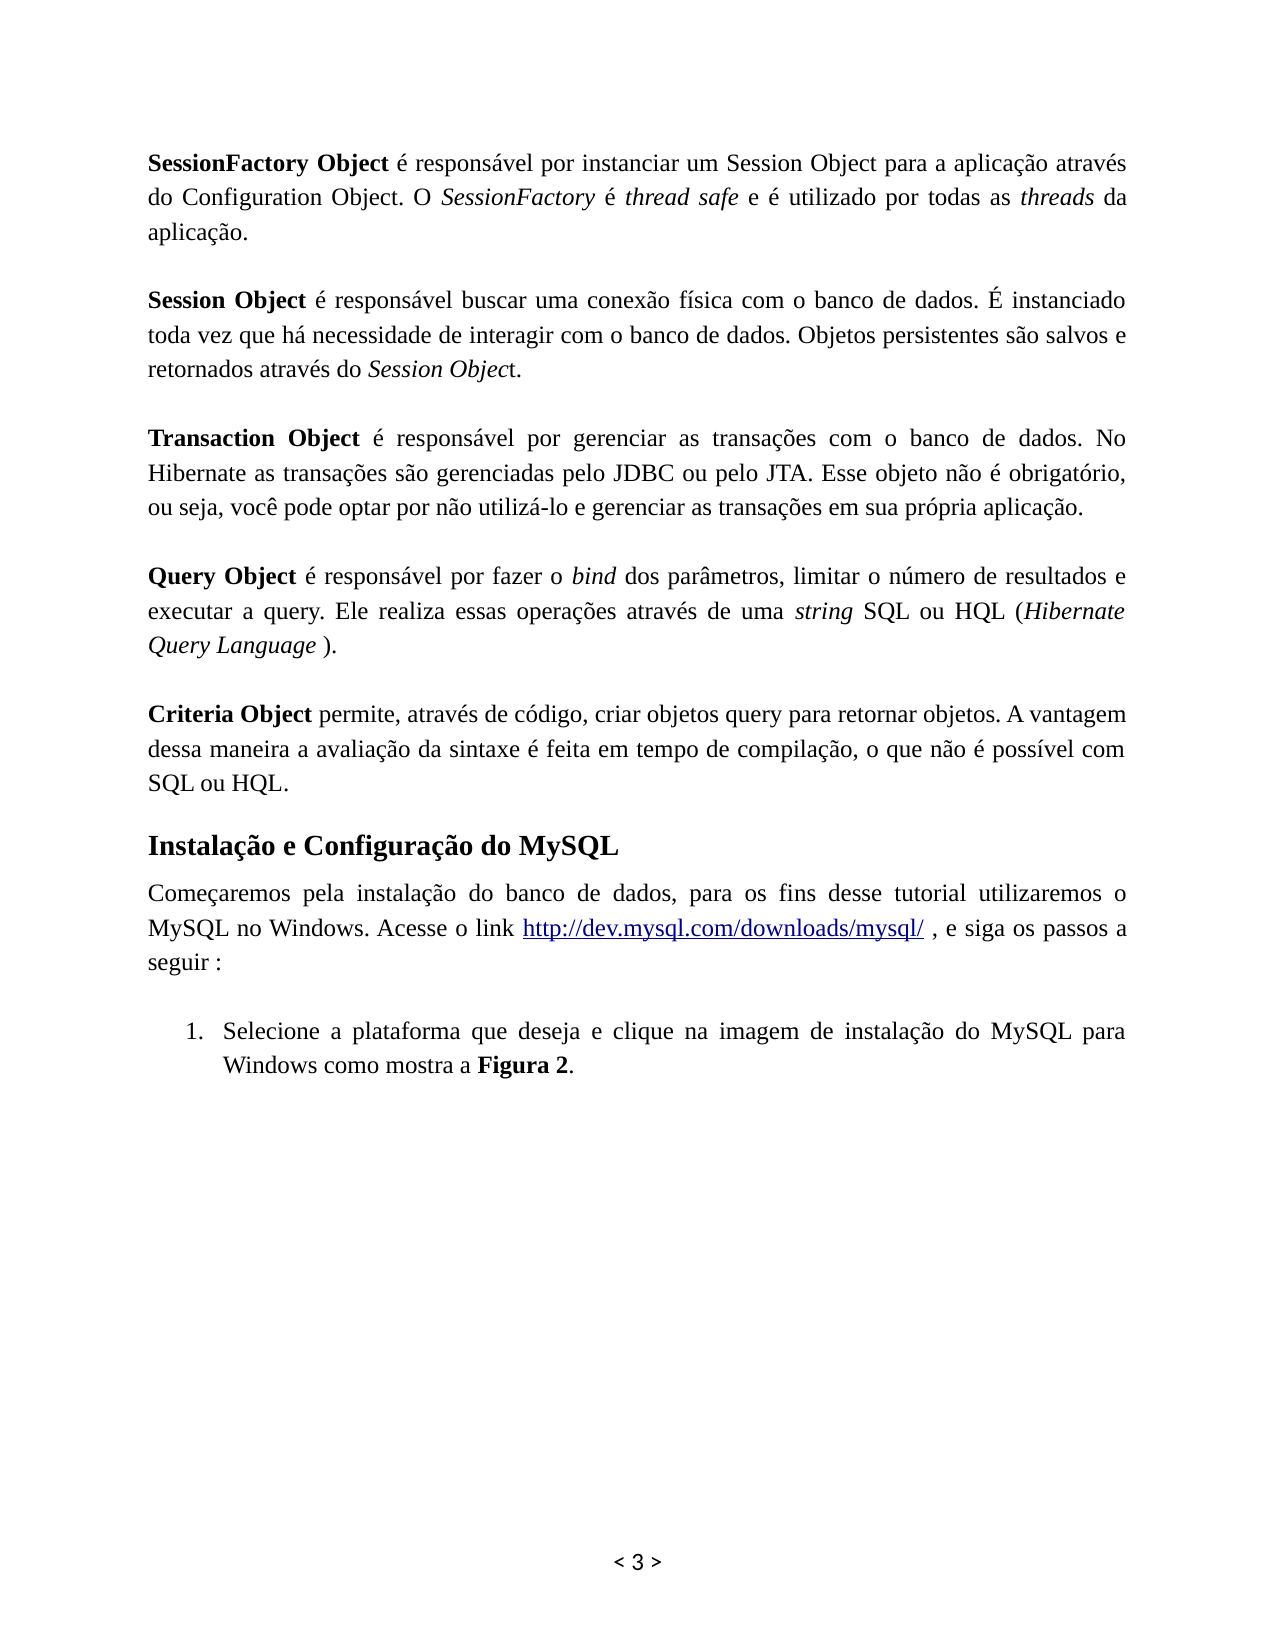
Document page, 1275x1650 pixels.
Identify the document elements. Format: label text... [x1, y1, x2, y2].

list Selecione a plataforma que deseja e clique na imagem de instalação do MySQL para Windows como mostra a Figura 2. [185, 1016, 1127, 1079]
text Transaction Object é responsável por gerenciar as transações com o banco de dados. No Hibernate as transações são gerenciadas pelo JDBC ou pelo JTA. Esse objeto não é obrigatório, ou seja, você pode optar por não utilizá-lo e gerenciar as transações em sua própria aplicação. [148, 423, 1127, 521]
text Criteria Object permite, através de código, criar objetos query para retornar objetos. A vantagem dessa maneira a avaliação da sintaxe é feita em tempo de compilação, o que não é possível com SQL ou HQL. [148, 699, 1127, 797]
text Query Object é responsável por fazer o bind dos parâmetros, limitar o número de resultados e executar a query. Ele realiza essas operações através de uma string SQL ou HQL (Hibernate Query Language ). [148, 561, 1127, 659]
text Session Object é responsável buscar uma conexão física com o banco de dados. É instanciado toda vez que há necessidade de interagir com o banco de dados. Objetos persistentes são salvos e retornados através do Session Object. [148, 286, 1127, 383]
text Instalação e Configuração do MySQL [148, 828, 1127, 861]
text SessionFactory Object é responsável por instanciar um Session Object para a aplicação através do Configuration Object. O SessionFactory é thread safe e é utilizado por todas as threads da aplicação. [148, 148, 1127, 245]
text Começaremos pela instalação do banco de dados, para os fins desse tutorial utilizaremos o MySQL no Windows. Acesse o link http://dev.mysql.com/downloads/mysql/ , e siga os passos a seguir : [148, 878, 1127, 976]
